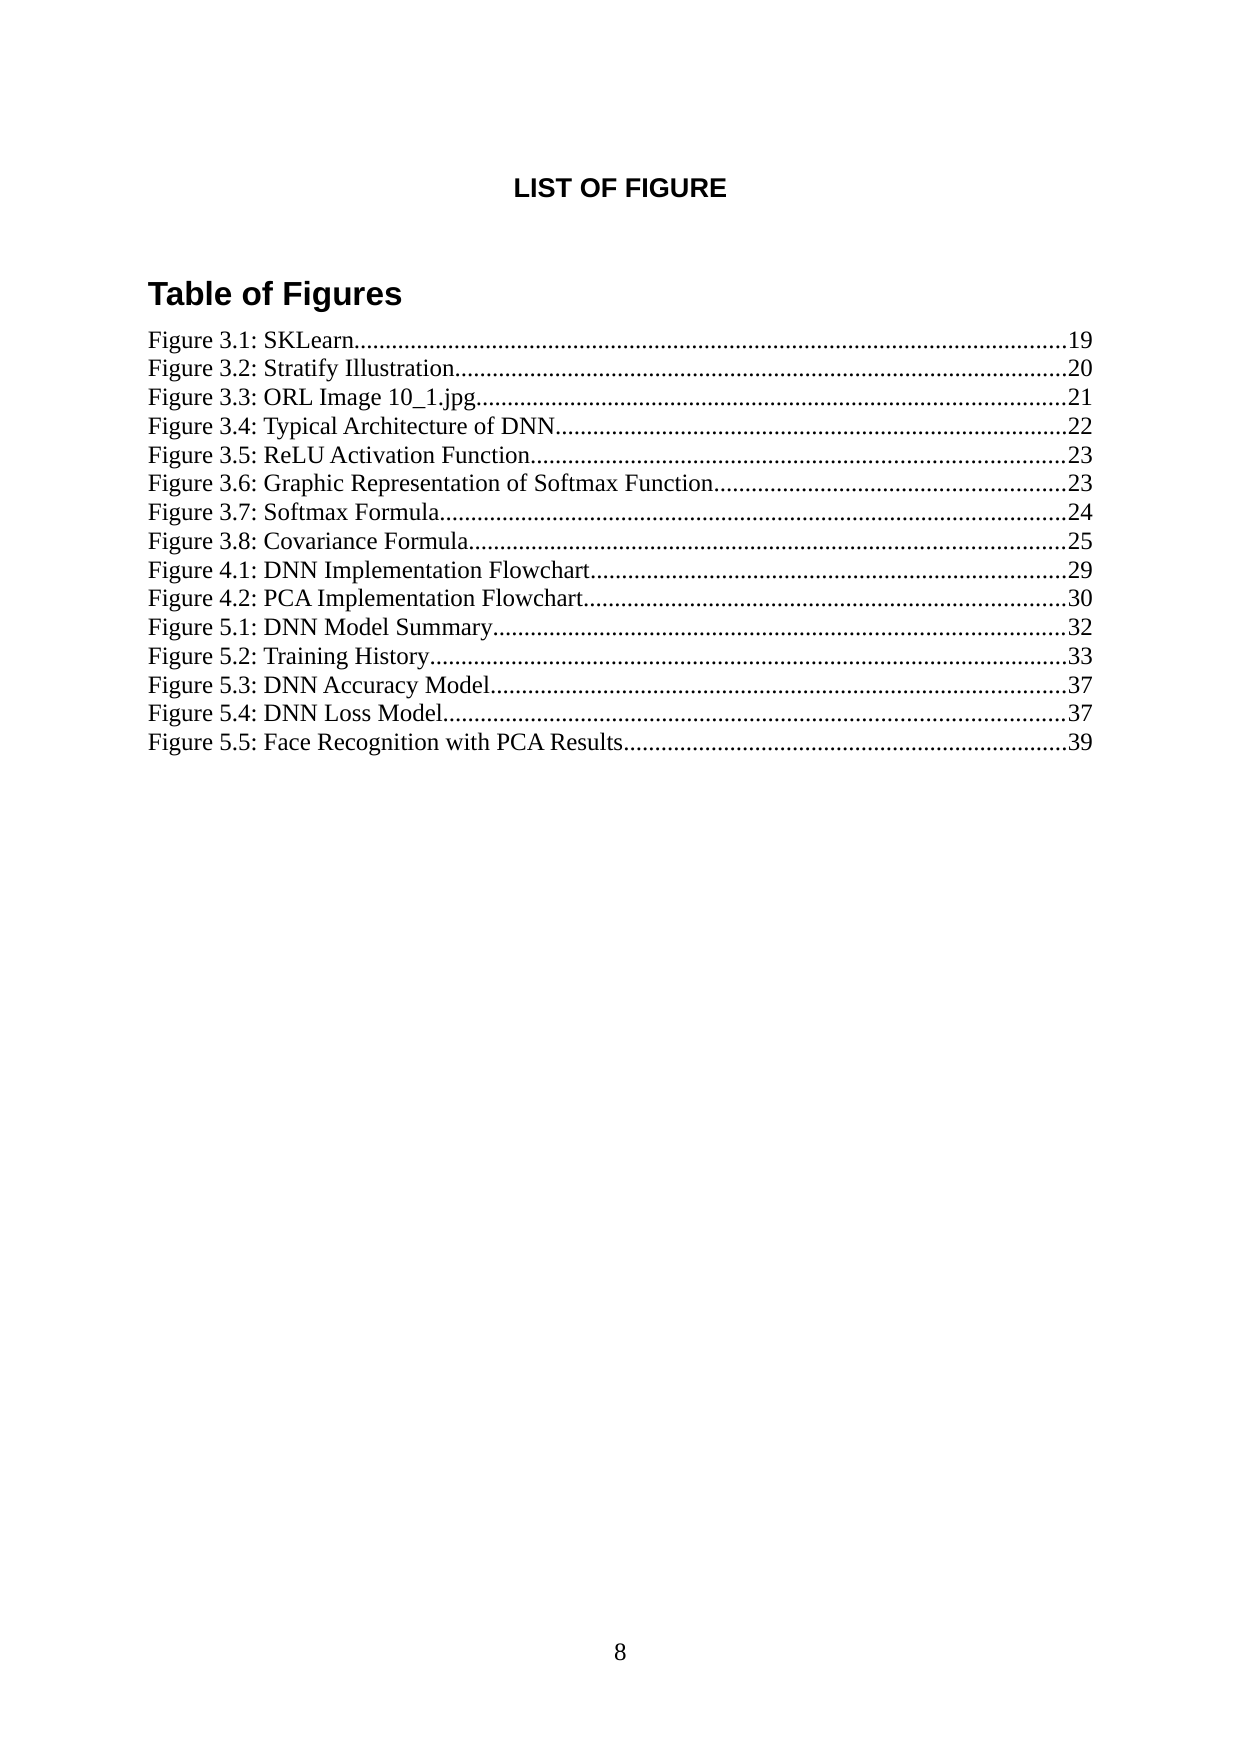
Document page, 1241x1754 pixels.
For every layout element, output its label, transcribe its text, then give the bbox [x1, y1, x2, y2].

text Figure 3.3: ORL Image 10_1.jpg 21 [148, 382, 1093, 411]
text Figure 3.8: Covariance Formula 25 [148, 526, 1093, 555]
text Figure 4.1: DNN Implementation Flowchart 29 [148, 555, 1093, 583]
text Figure 5.2: Training History 33 [148, 641, 1093, 670]
text Figure 3.2: Stratify Illustration 20 [148, 353, 1093, 382]
text Figure 3.6: Graphic Representation of Softmax Function 23 [148, 468, 1093, 497]
text Figure 5.1: DNN Model Summary 32 [148, 612, 1093, 641]
subtitle Table of Figures [148, 274, 1093, 312]
text Figure 5.4: DNN Loss Model 37 [148, 698, 1093, 727]
text Figure 3.1: SKLearn 19 [148, 325, 1093, 353]
subtitle LIST OF FIGURE [148, 172, 1093, 204]
text Figure 5.5: Face Recognition with PCA Results 39 [148, 727, 1093, 756]
text Figure 5.3: DNN Accuracy Model 37 [148, 670, 1093, 698]
text Figure 3.4: Typical Architecture of DNN 22 [148, 411, 1093, 440]
text Figure 3.7: Softmax Formula 24 [148, 497, 1093, 526]
text Figure 4.2: PCA Implementation Flowchart 30 [148, 583, 1093, 612]
text Figure 3.5: ReLU Activation Function 23 [148, 440, 1093, 468]
